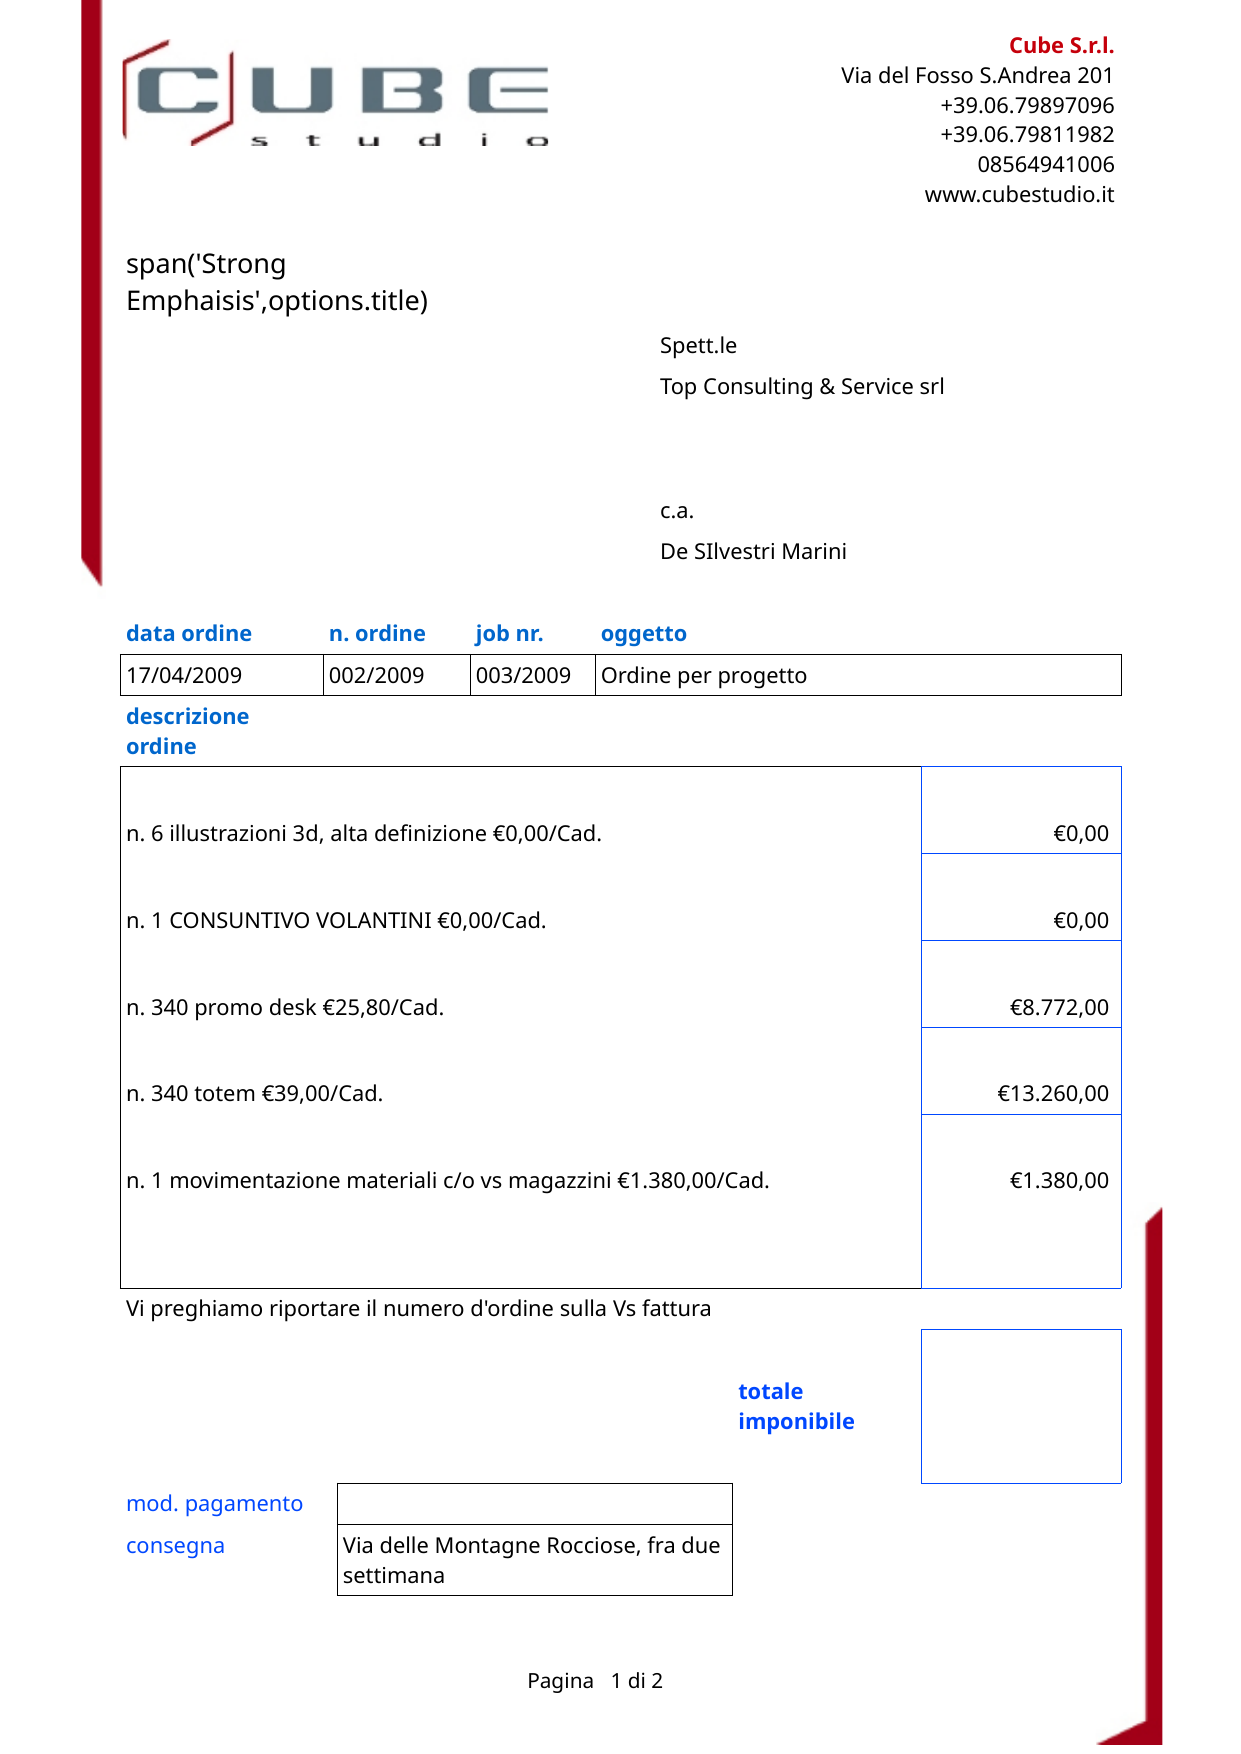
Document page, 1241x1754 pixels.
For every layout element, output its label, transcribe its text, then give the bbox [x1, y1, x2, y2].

table_cell oggetto [595, 613, 1121, 654]
table_cell [120, 1441, 337, 1483]
table_cell [338, 1484, 732, 1524]
table_header [470, 239, 595, 324]
table_cell [637, 571, 654, 613]
table_cell [120, 365, 323, 406]
table_cell [637, 530, 654, 571]
table_cell 002/2009 [324, 655, 470, 695]
picture [1095, 1202, 1163, 1745]
table_cell Ordine per progetto [596, 655, 1121, 695]
table_cell [922, 854, 1121, 899]
table_cell [922, 1441, 1095, 1483]
picture [81, 0, 107, 599]
table_cell [470, 696, 595, 766]
table_cell [453, 1370, 620, 1441]
table_cell consegna [120, 1524, 337, 1595]
table_cell [595, 324, 637, 365]
table_cell [977, 571, 1121, 613]
table_cell Vi preghiamo riportare il numero d'ordine sulla Vs fattura [120, 1289, 921, 1329]
table_cell [470, 571, 595, 613]
table_cell n. 1 CONSUNTIVO VOLANTINI €0,00/Cad. [121, 899, 921, 940]
table_cell [337, 1441, 453, 1483]
table_header [595, 239, 637, 324]
table_cell [120, 489, 323, 530]
table_cell n. 340 promo desk €25,80/Cad. [121, 986, 921, 1027]
table_cell [921, 1484, 1095, 1524]
table_cell [120, 406, 323, 448]
table_cell [977, 324, 1121, 365]
table_header [121, 767, 921, 812]
table_cell [323, 365, 470, 406]
table_cell [733, 1524, 921, 1595]
table_cell [323, 489, 470, 530]
table_cell [595, 489, 637, 530]
table_cell [637, 406, 654, 448]
table_cell [921, 1289, 1095, 1329]
table_cell [733, 1441, 921, 1483]
table_cell €13.260,00 [922, 1073, 1121, 1114]
table_header [453, 1329, 620, 1370]
table_cell [620, 1370, 732, 1441]
table_cell [337, 1370, 453, 1441]
table_cell [470, 365, 595, 406]
table_header span('Strong Emphaisis',options.title) [120, 239, 470, 324]
table_cell c.a. [654, 489, 977, 530]
table_header [922, 767, 1121, 812]
table_cell [595, 571, 637, 613]
table_cell [922, 1201, 1121, 1246]
table_cell data ordine [120, 613, 323, 654]
table_header [922, 1330, 1095, 1370]
table_cell [470, 489, 595, 530]
table_cell 003/2009 [471, 655, 595, 695]
table_cell [654, 448, 1121, 489]
table_cell [922, 1028, 1121, 1073]
table_cell [323, 324, 470, 365]
table_header [120, 1329, 337, 1370]
table_cell [595, 530, 637, 571]
table_cell €0,00 [922, 812, 1121, 853]
table_cell [922, 941, 1121, 986]
table_cell [323, 406, 470, 448]
table_cell job nr. [470, 613, 595, 654]
table_cell [120, 324, 323, 365]
table_header [733, 1329, 921, 1370]
table_cell €8.772,00 [922, 986, 1121, 1027]
table_cell [453, 1441, 620, 1483]
table_cell [121, 1201, 921, 1246]
table_header [637, 239, 654, 324]
table_cell €1.380,00 [922, 1160, 1121, 1201]
table_cell [637, 448, 654, 489]
table_cell [323, 571, 470, 613]
table_cell Spett.le [654, 324, 977, 365]
table_cell [121, 1027, 921, 1073]
table_cell [637, 365, 654, 406]
table_header [654, 239, 977, 324]
table_cell [470, 448, 595, 489]
table_cell [470, 530, 595, 571]
table_cell [977, 489, 1121, 530]
table_cell n. 6 illustrazioni 3d, alta definizione €0,00/Cad. [121, 812, 921, 853]
table_cell [470, 406, 595, 448]
table_header [337, 1329, 453, 1370]
table_cell [121, 853, 921, 899]
table_cell [733, 1483, 921, 1524]
table_cell [654, 696, 977, 766]
table_cell [120, 530, 323, 571]
table_cell n. 340 totem €39,00/Cad. [121, 1073, 921, 1114]
table_cell [654, 571, 977, 613]
table_header [620, 1329, 732, 1370]
table_cell [922, 1370, 1095, 1441]
table_cell mod. pagamento [120, 1483, 337, 1524]
table_cell [323, 696, 470, 766]
table_cell [120, 448, 323, 489]
table_cell De SIlvestri Marini [654, 530, 1121, 571]
table_cell €0,00 [922, 899, 1121, 940]
table_cell [323, 530, 470, 571]
table_cell [637, 696, 654, 766]
table_cell [120, 571, 323, 613]
table_cell [323, 448, 470, 489]
table_cell [654, 406, 1121, 448]
table_header [977, 239, 1121, 324]
table_cell [470, 324, 595, 365]
table_cell 17/04/2009 [121, 655, 323, 695]
table_cell Via delle Montagne Rocciose, fra due settimana [338, 1525, 732, 1595]
table_cell [637, 489, 654, 530]
table_cell [120, 1370, 337, 1441]
table_cell [922, 1115, 1121, 1159]
table_cell n. ordine [323, 613, 470, 654]
table_cell Top Consulting & Service srl [654, 365, 1121, 406]
table_cell totale imponibile [733, 1370, 921, 1441]
table_cell [620, 1441, 732, 1483]
table_cell [121, 1246, 921, 1288]
table_cell [595, 365, 637, 406]
table_cell [921, 1524, 1095, 1595]
table_cell [121, 940, 921, 986]
table_cell [637, 324, 654, 365]
table_cell [595, 696, 637, 766]
table_cell [977, 696, 1121, 766]
table_cell [595, 448, 637, 489]
table_cell [121, 1114, 921, 1159]
table_cell [595, 406, 637, 448]
table_cell [922, 1246, 1095, 1288]
table_cell descrizione ordine [120, 696, 323, 766]
picture [122, 39, 549, 146]
table_cell n. 1 movimentazione materiali c/o vs magazzini €1.380,00/Cad. [121, 1160, 921, 1201]
